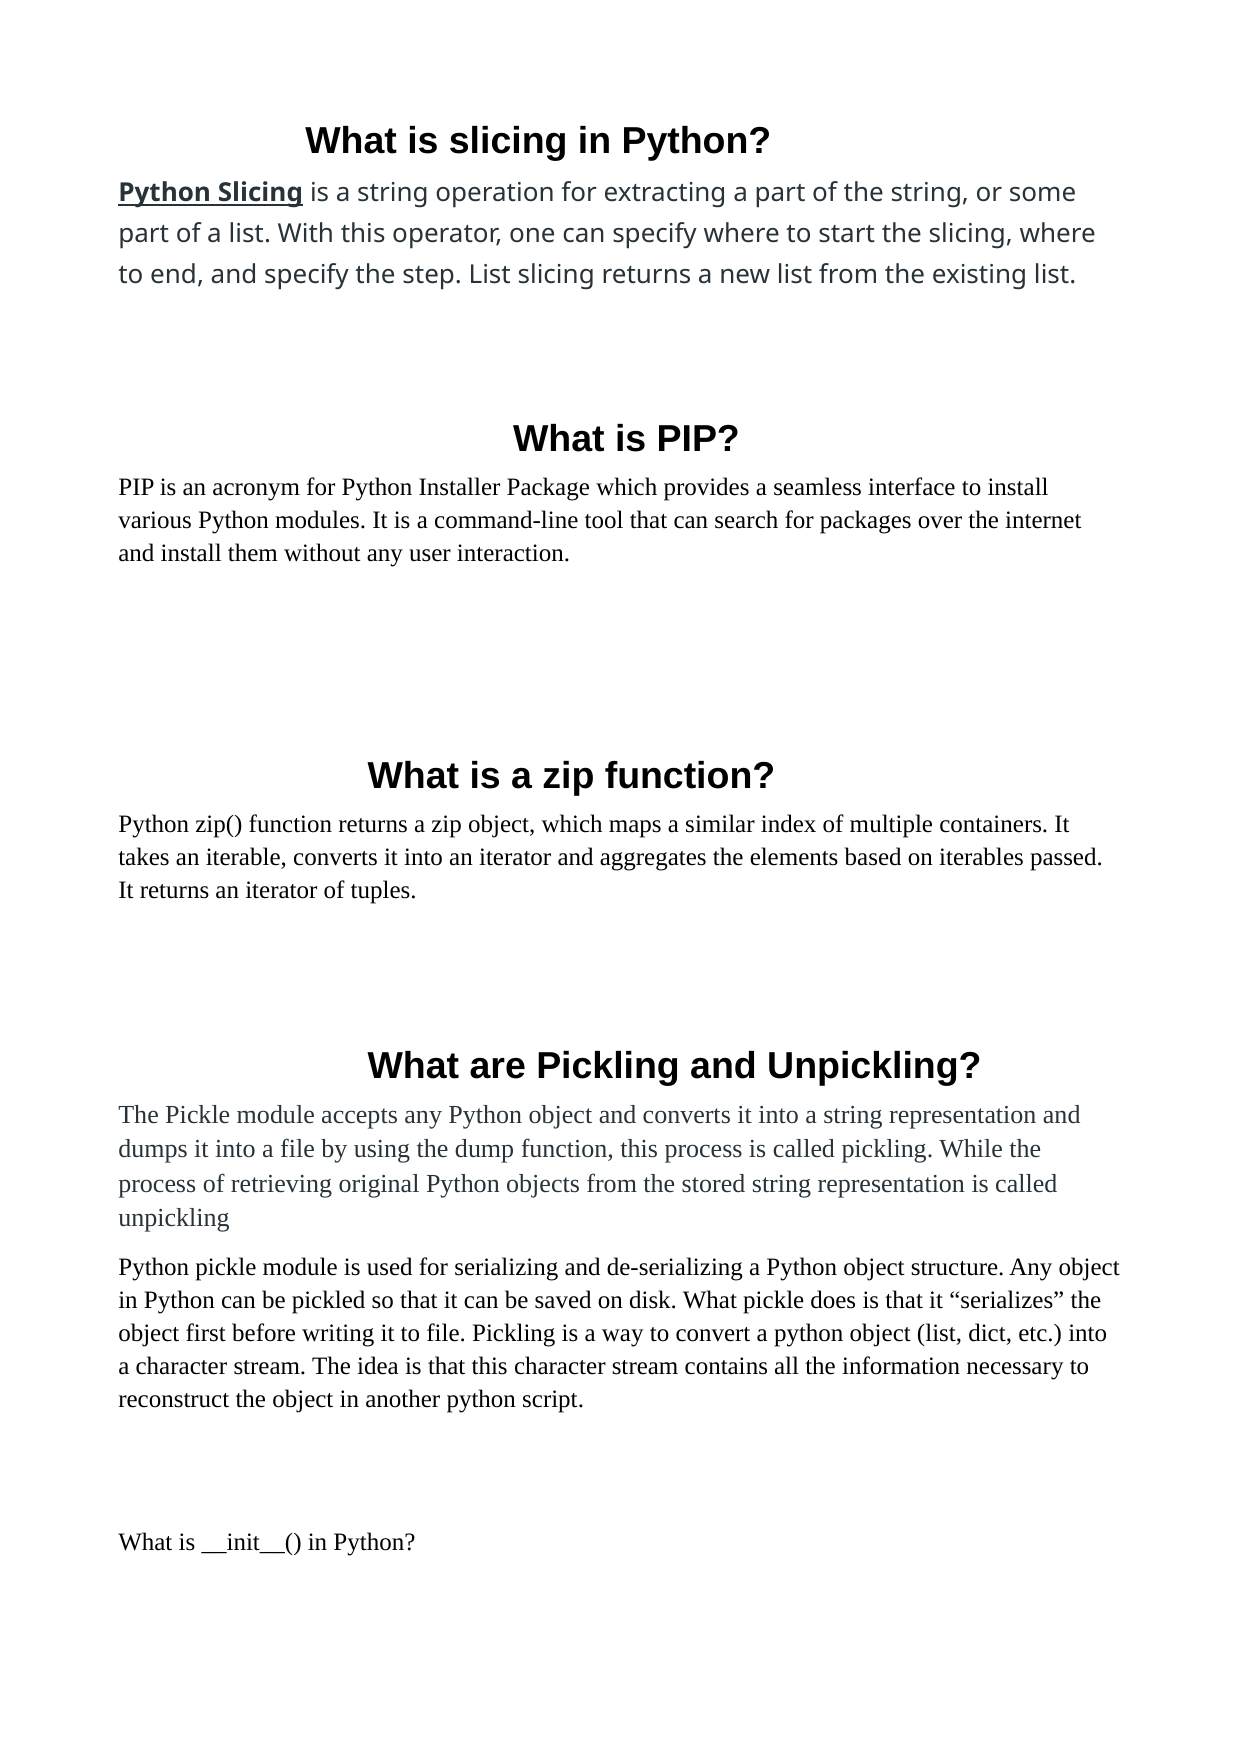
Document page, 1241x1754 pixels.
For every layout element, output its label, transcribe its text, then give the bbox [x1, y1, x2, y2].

text The Pickle module accepts any Python object and converts it into a string representation and dumps it into a file by using the dump function, this process is called pickling. While the process of retrieving original Python objects from the stored string representation is called unpickling [118, 1099, 1122, 1232]
text Python zip() function returns a zip object, which maps a similar index of multiple containers. It takes an iterable, converts it into an iterator and aggregates the elements based on iterables passed. It returns an iterator of tuples. [118, 809, 1122, 904]
text PIP is an acronym for Python Installer Package which provides a seamless interface to install various Python modules. It is a command-line tool that can search for packages over the internet and install them without any user interaction. [118, 472, 1122, 567]
subtitle What is a zip function? [118, 753, 1122, 797]
text Python Slicing is a string operation for extracting a part of the string, or some part of a list. With this operator, one can specify where to start the slicing, where to end, and specify the step. List slicing returns a new list from the existing list. [118, 174, 1122, 291]
subtitle What are Pickling and Unpickling? [118, 1043, 1122, 1086]
subtitle What is PIP? [118, 416, 1122, 459]
subtitle What is slicing in Python? [118, 118, 1122, 161]
text Python pickle module is used for serializing and de-serializing a Python object structure. Any object in Python can be pickled so that it can be saved on disk. What pickle does is that it “serializes” the object first before writing it to file. Pickling is a way to convert a python object (list, dict, etc.) into a character stream. The idea is that this character stream contains all the information necessary to reconstruct the object in another python script. [118, 1252, 1122, 1413]
text What is __init__() in Python? [118, 1527, 1122, 1556]
